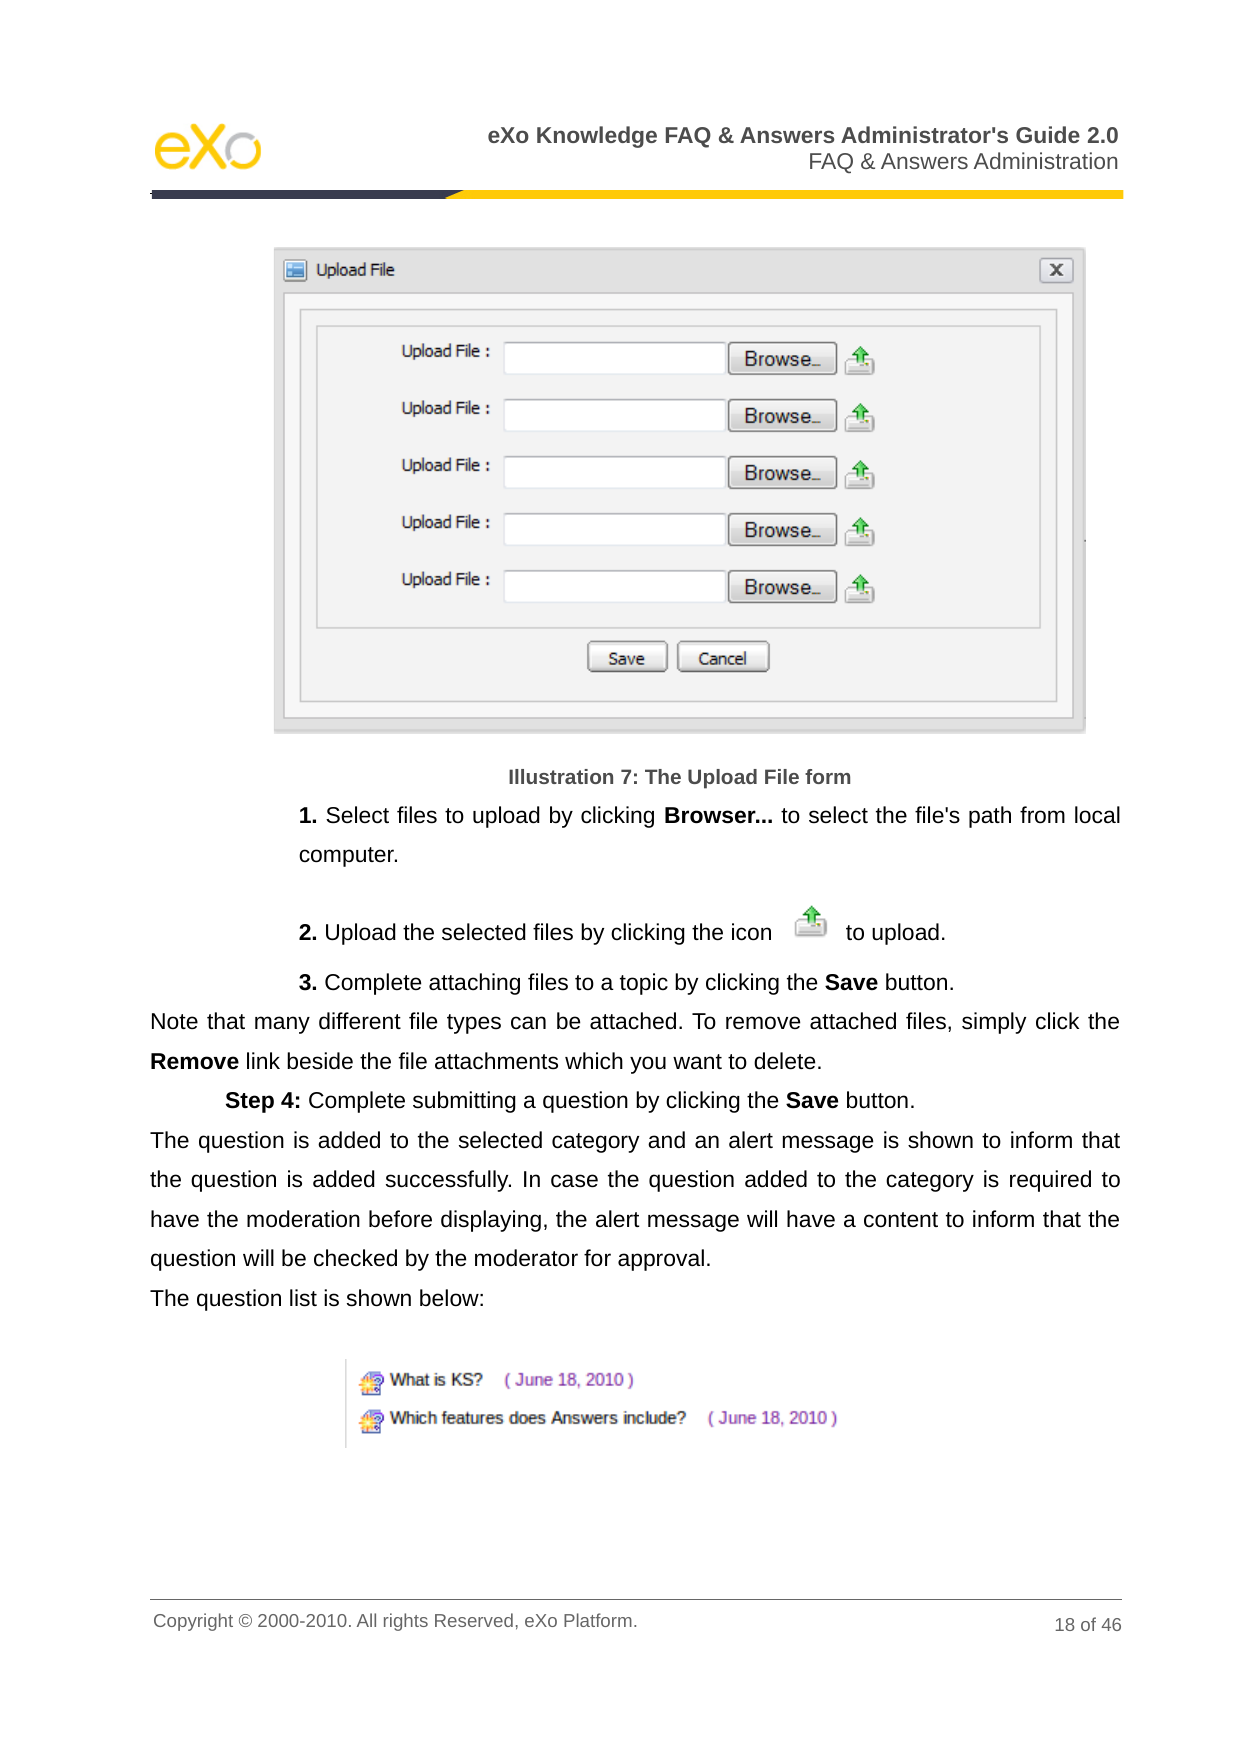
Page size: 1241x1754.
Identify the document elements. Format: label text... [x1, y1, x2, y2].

text The question list is shown below: [150, 1284, 1122, 1311]
list 3. Complete attaching files to a topic by clicking the Save button. [261, 969, 1122, 995]
list 1. Select files to upload by clicking Browser... to select the file's path from local computer. [261, 223, 1122, 867]
text The question is added to the selected category and an alert message is shown to inform that the question is added successfully. In case the question added to the category is required to have the moderation before displaying, the alert message will have a content to inform that the question will be checked by the moderator for approval. [150, 1127, 1122, 1271]
picture [151, 190, 1124, 199]
text Note that many different file types can be attached. To remove attached files, simply click the Remove link beside the file attachments which you want to delete. [150, 1008, 1122, 1074]
list 2. Upload the selected files by clicking the icon to upload. [261, 896, 1122, 948]
list Illustration 7: The Upload File form [274, 734, 1086, 788]
picture [792, 903, 832, 941]
picture [155, 123, 262, 170]
picture [273, 247, 1086, 734]
list Step 4: Complete submitting a question by clicking the Save button. [187, 1087, 1122, 1113]
picture [345, 1359, 863, 1448]
